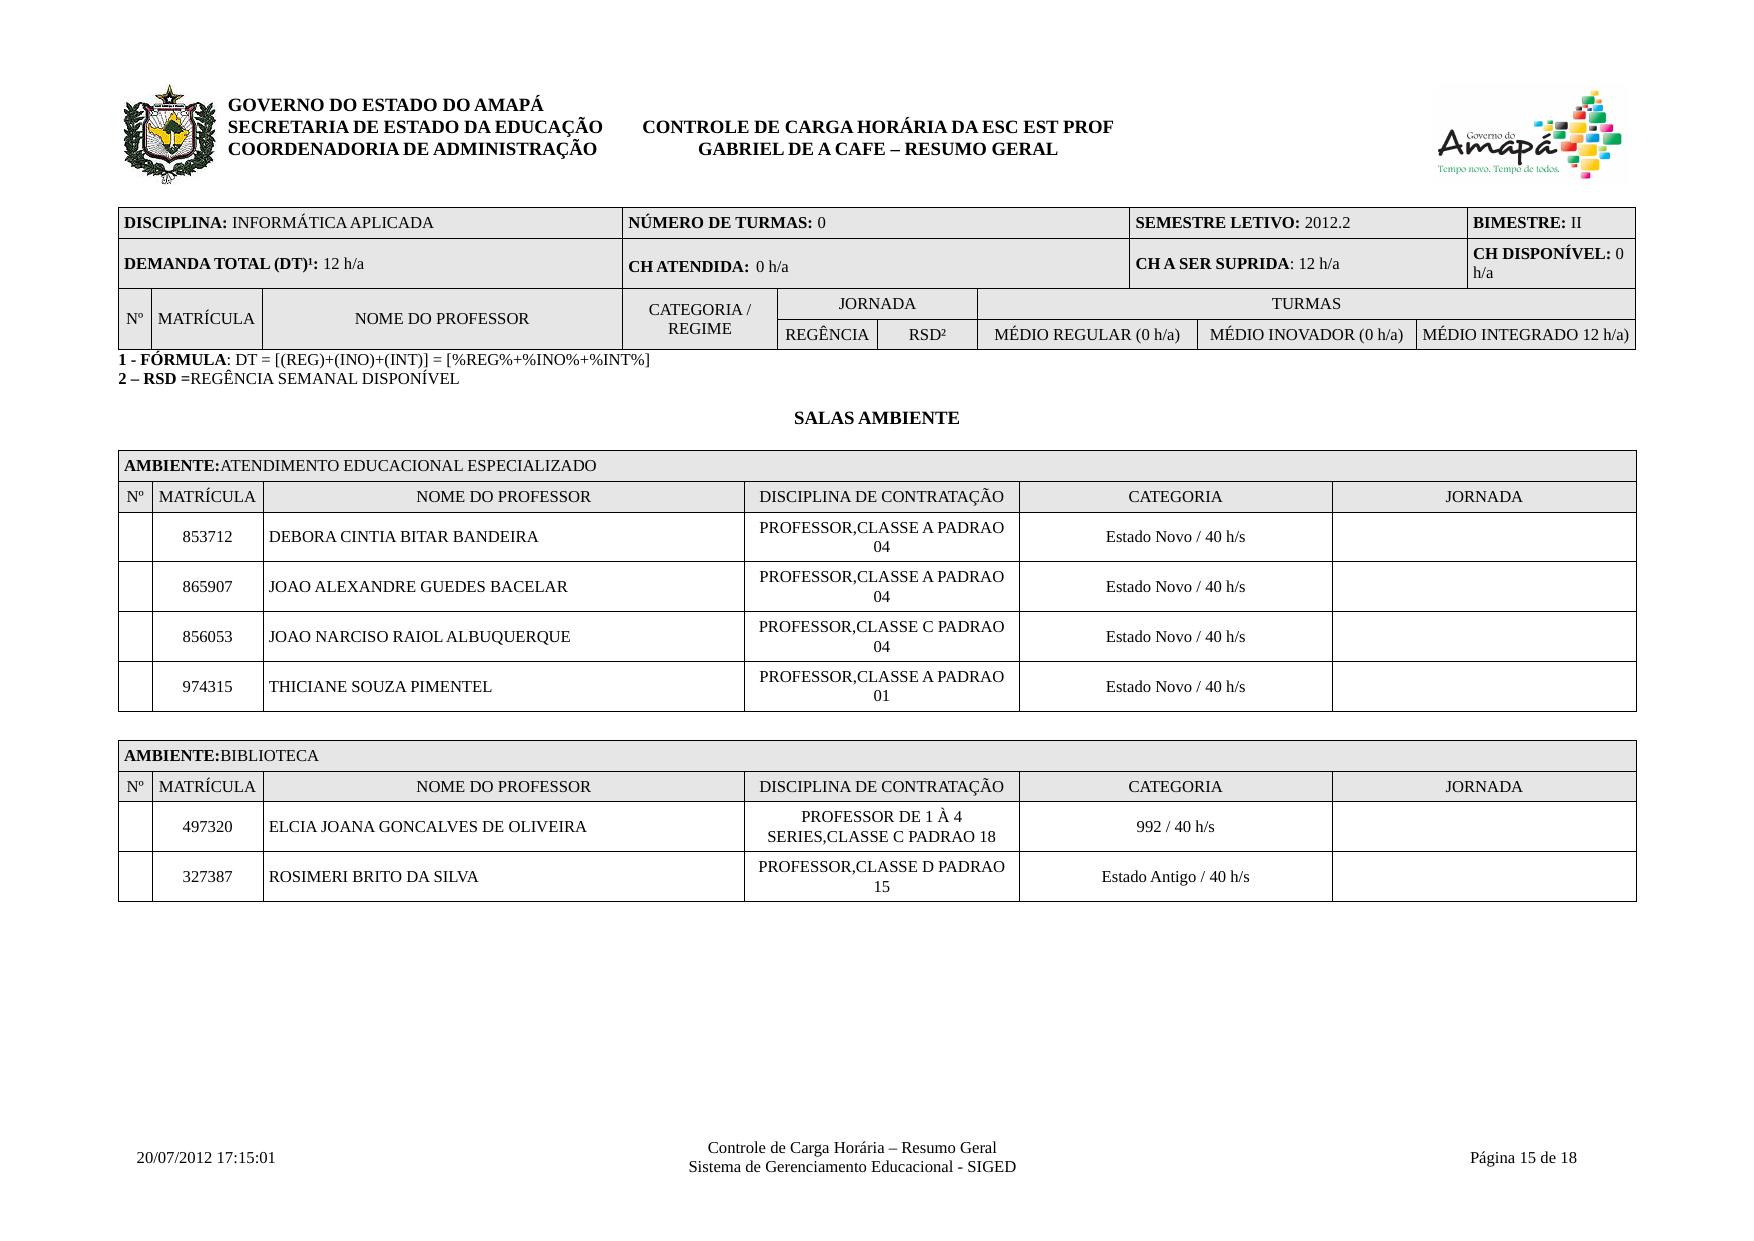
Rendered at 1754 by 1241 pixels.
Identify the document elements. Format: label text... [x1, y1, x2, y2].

table_cell 992 / 40 h/s [1020, 802, 1332, 851]
table_cell MÉDIO INOVADOR (0 h/a) [1198, 320, 1416, 349]
table_cell Nº [119, 482, 152, 512]
table_cell THICIANE SOUZA PIMENTEL [264, 662, 744, 711]
table_cell [1333, 662, 1636, 711]
table_cell DISCIPLINA DE CONTRATAÇÃO [745, 772, 1019, 801]
table_cell [119, 513, 152, 561]
table_header NÚMERO DE TURMAS: 0 [623, 208, 1129, 238]
table_cell CATEGORIA / REGIME [623, 289, 777, 349]
table_cell [1333, 513, 1636, 561]
table_header AMBIENTE:BIBLIOTECA [119, 741, 1636, 771]
table_cell CH DISPONÍVEL: 0 h/a [1468, 239, 1635, 288]
table_cell JORNADA [778, 289, 977, 319]
table_cell REGÊNCIA [778, 320, 877, 349]
table_cell [1333, 852, 1636, 901]
table_cell NOME DO PROFESSOR [264, 772, 744, 801]
table_cell CATEGORIA [1020, 772, 1332, 801]
table_cell Estado Novo / 40 h/s [1020, 662, 1332, 711]
table_cell NOME DO PROFESSOR [263, 289, 622, 349]
table_cell 853712 [153, 513, 263, 561]
table_cell [1333, 612, 1636, 661]
table_cell MÉDIO REGULAR (0 h/a) [978, 320, 1197, 349]
text SALAS AMBIENTE [118, 407, 1636, 428]
table_cell MATRÍCULA [153, 482, 263, 512]
table_cell DISCIPLINA DE CONTRATAÇÃO [745, 482, 1019, 512]
table_header SEMESTRE LETIVO: 2012.2 [1130, 208, 1467, 238]
table_cell PROFESSOR,CLASSE D PADRAO 15 [745, 852, 1019, 901]
table_cell JOAO ALEXANDRE GUEDES BACELAR [264, 562, 744, 611]
table_cell [1333, 802, 1636, 851]
table_cell Estado Novo / 40 h/s [1020, 612, 1332, 661]
table_cell CH A SER SUPRIDA: 12 h/a [1130, 239, 1467, 288]
table_cell RSD² [878, 320, 977, 349]
table_cell [119, 562, 152, 611]
table_cell 865907 [153, 562, 263, 611]
table_cell JOAO NARCISO RAIOL ALBUQUERQUE [264, 612, 744, 661]
table_cell Nº [119, 289, 151, 349]
table_cell JORNADA [1333, 772, 1636, 801]
table_cell PROFESSOR,CLASSE C PADRAO 04 [745, 612, 1019, 661]
table_cell PROFESSOR,CLASSE A PADRAO 04 [745, 513, 1019, 561]
table_cell NOME DO PROFESSOR [264, 482, 744, 512]
table_cell PROFESSOR,CLASSE A PADRAO 01 [745, 662, 1019, 711]
text 2 – RSD =REGÊNCIA SEMANAL DISPONÍVEL [118, 369, 1636, 388]
table_cell DEMANDA TOTAL (DT)¹: 12 h/a [119, 239, 622, 288]
table_cell CH ATENDIDA: 0 h/a [623, 239, 1129, 288]
table_cell ROSIMERI BRITO DA SILVA [264, 852, 744, 901]
table_cell [119, 662, 152, 711]
table_cell MATRÍCULA [152, 289, 262, 349]
table_cell 974315 [153, 662, 263, 711]
table_cell CATEGORIA [1020, 482, 1332, 512]
table_cell Estado Antigo / 40 h/s [1020, 852, 1332, 901]
table_cell [119, 852, 152, 901]
text 1 - FÓRMULA: DT = [(REG)+(INO)+(INT)] = [%REG%+%INO%+%INT%] [118, 350, 1636, 369]
table_cell TURMAS [978, 289, 1635, 319]
picture [1433, 84, 1629, 185]
picture [123, 84, 218, 185]
table_cell DEBORA CINTIA BITAR BANDEIRA [264, 513, 744, 561]
table_cell 327387 [153, 852, 263, 901]
table_header BIMESTRE: II [1468, 208, 1635, 238]
table_cell MATRÍCULA [153, 772, 263, 801]
table_cell Estado Novo / 40 h/s [1020, 562, 1332, 611]
table_cell Nº [119, 772, 152, 801]
table_cell PROFESSOR,CLASSE A PADRAO 04 [745, 562, 1019, 611]
table_cell [1333, 562, 1636, 611]
table_cell PROFESSOR DE 1 À 4 SERIES,CLASSE C PADRAO 18 [745, 802, 1019, 851]
table_cell [119, 802, 152, 851]
table_header DISCIPLINA: INFORMÁTICA APLICADA [119, 208, 622, 238]
table_header AMBIENTE:ATENDIMENTO EDUCACIONAL ESPECIALIZADO [119, 451, 1636, 481]
table_cell 497320 [153, 802, 263, 851]
table_cell ELCIA JOANA GONCALVES DE OLIVEIRA [264, 802, 744, 851]
table_cell 856053 [153, 612, 263, 661]
table_cell MÉDIO INTEGRADO 12 h/a) [1417, 320, 1635, 349]
table_cell JORNADA [1333, 482, 1636, 512]
table_cell Estado Novo / 40 h/s [1020, 513, 1332, 561]
table_cell [119, 612, 152, 661]
